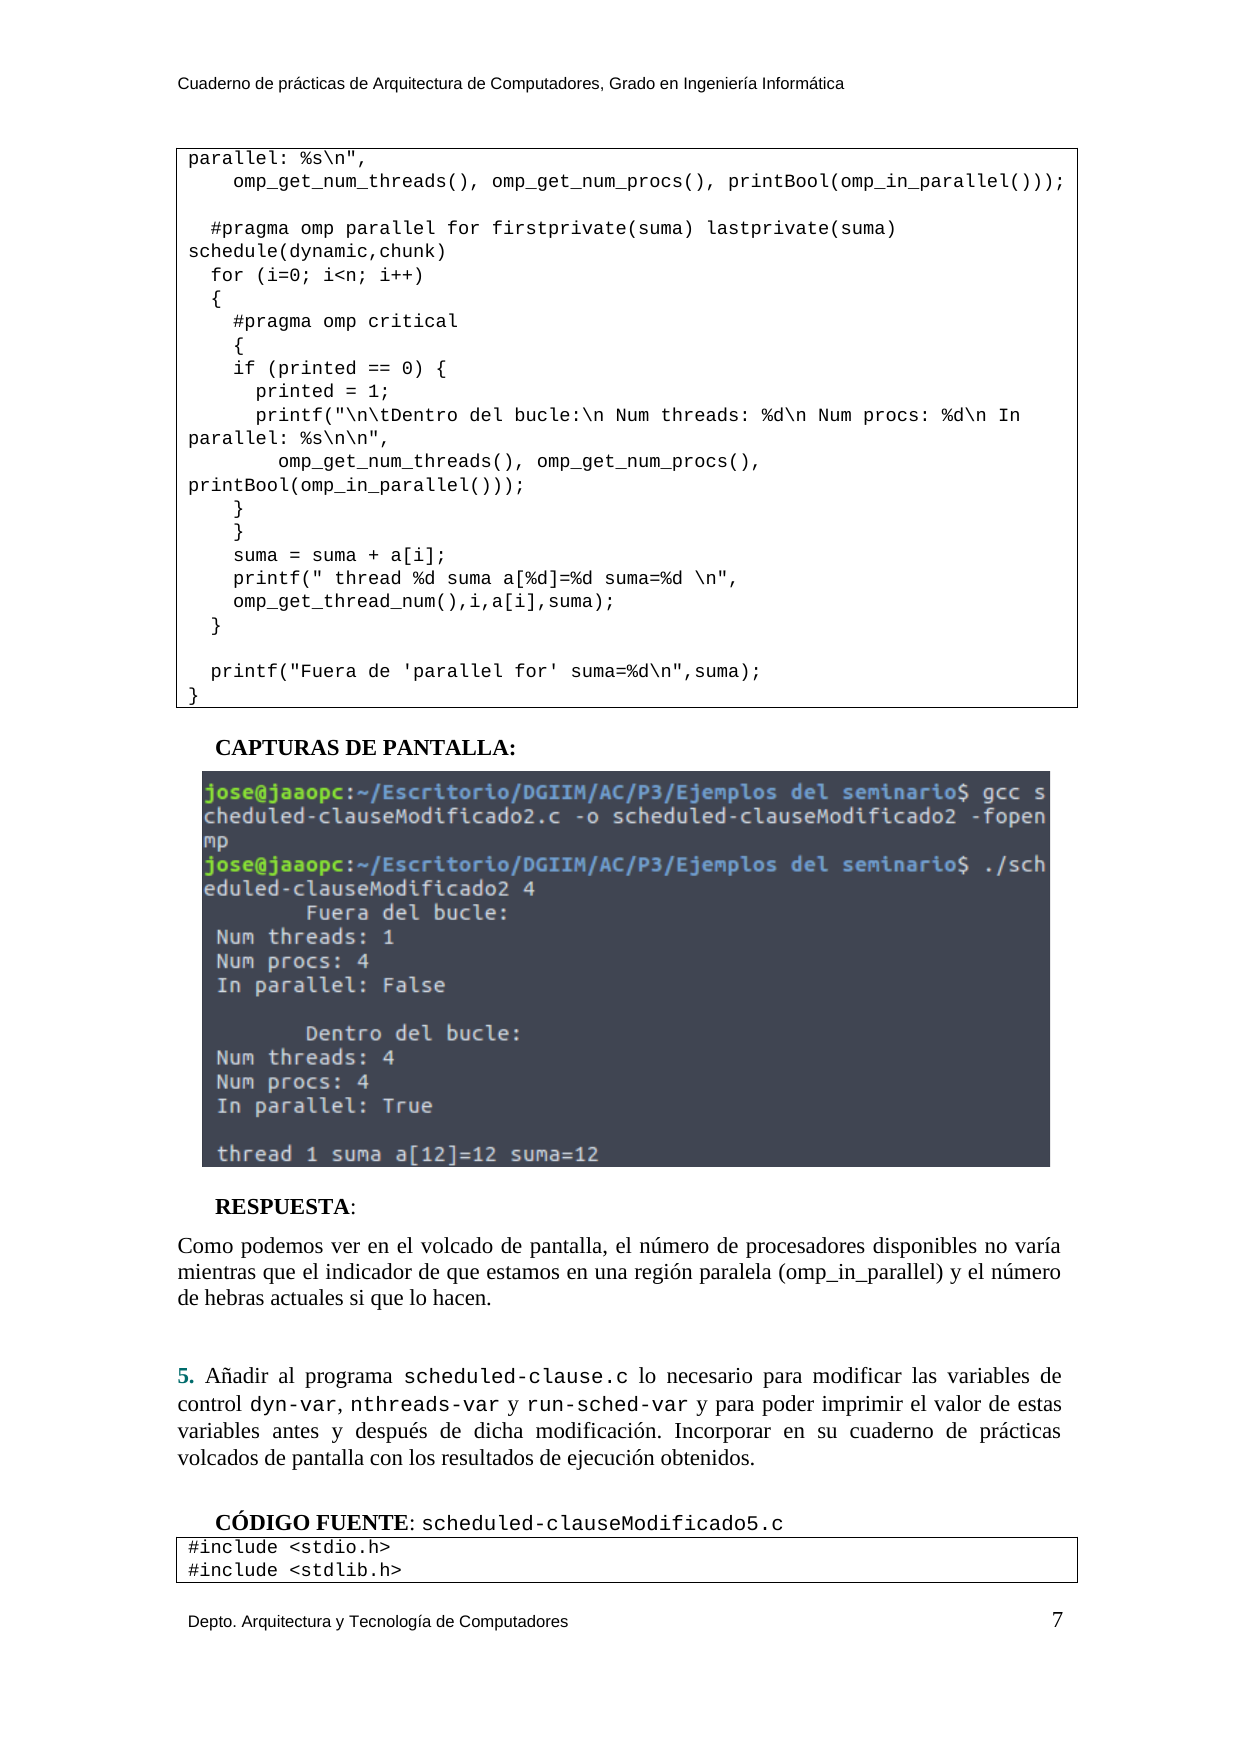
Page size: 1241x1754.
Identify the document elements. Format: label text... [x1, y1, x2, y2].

text RESPUESTA: [215, 1193, 1063, 1219]
list Como podemos ver en el volcado de pantalla, el número de procesadores disponibles no varía mientras que el indicador de que estamos en una región paralela (omp_in_parallel) y el número de hebras actuales si que lo hacen. [177, 1232, 1063, 1311]
text CAPTURAS DE PANTALLA: [215, 734, 1063, 760]
text CÓDIGO FUENTE: scheduled-clauseModificado5.c [215, 1509, 1063, 1537]
list 5. Añadir al programa scheduled-clause.c lo necesario para modificar las variables de control dyn-var, nthreads-var y run-sched-var y para poder imprimir el valor de estas variables antes y después de dicha modificación. Incorporar en su cuaderno de prácticas volcados de pantalla con los resultados de ejecución obtenidos. [177, 1362, 1063, 1470]
picture [202, 771, 1051, 1167]
table_header #include <stdio.h> #include <stdlib.h> [177, 1538, 1077, 1582]
table_header parallel: %s\n", omp_get_num_threads(), omp_get_num_procs(), printBool(omp_in_parallel())); #pragma omp parallel for firstprivate(suma) lastprivate(suma) schedule(dynamic,chunk) for (i=0; i<n; i++) { #pragma omp critical { if (printed == 0) { printed = 1; printf("\n\tDentro del bucle:\n Num threads: %d\n Num procs: %d\n In parallel: %s\n\n", omp_get_num_threads(), omp_get_num_procs(), printBool(omp_in_parallel())); } } suma = suma + a[i]; printf(" thread %d suma a[%d]=%d suma=%d \n", omp_get_thread_num(),i,a[i],suma); } printf("Fuera de 'parallel for' suma=%d\n",suma); } [177, 149, 1077, 707]
